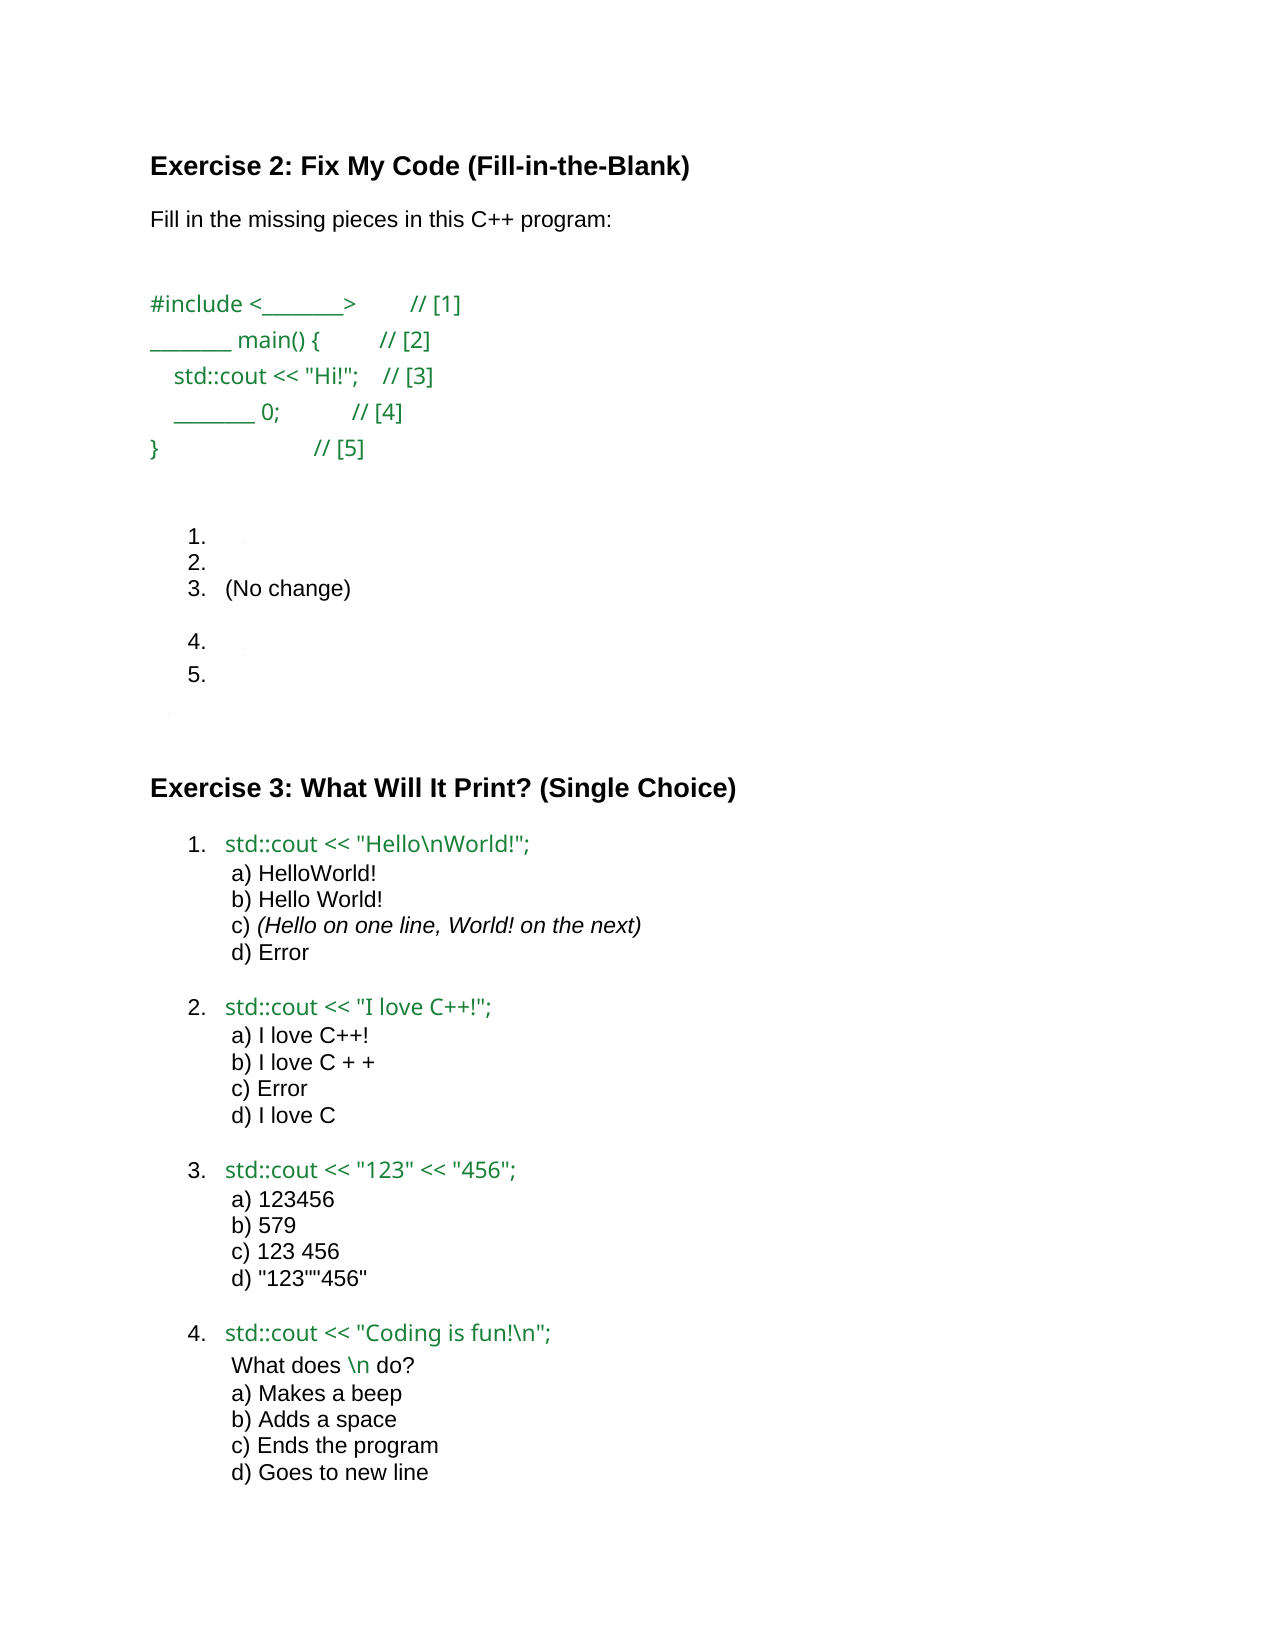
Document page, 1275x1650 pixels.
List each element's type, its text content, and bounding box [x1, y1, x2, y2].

text std::cout << "Hi!"; // [3] [150, 360, 1125, 391]
subtitle Exercise 3: What Will It Print? (Single Choice) [150, 772, 1125, 803]
list std::cout << "123" << "456"; a) 123456 b) 579 c) 123 456 d) "123""456" [187, 1154, 1125, 1317]
text ________ main() { // [2] [150, 324, 1125, 355]
subtitle Exercise 2: Fix My Code (Fill-in-the-Blank) [150, 150, 1125, 181]
list std::cout << "Coding is fun!\n"; What does \n do? a) Makes a beep b) Adds a space c) Ends the program d) Goes to new line [187, 1317, 1125, 1485]
text ________ 0; // [4] [150, 396, 1125, 427]
text Fill in the missing pieces in this C++ program: [150, 206, 1125, 233]
list (No change) [187, 575, 1125, 628]
list std::cout << "Hello\nWorld!"; a) HelloWorld! b) Hello World! c) (Hello on one line, World! on the next) d) Error [187, 828, 1125, 991]
text } // [5] [150, 432, 1125, 463]
list std::cout << "I love C++!"; a) I love C++! b) I love C + + c) Error d) I love C [187, 991, 1125, 1154]
text #include <________> // [1] [150, 288, 1125, 319]
